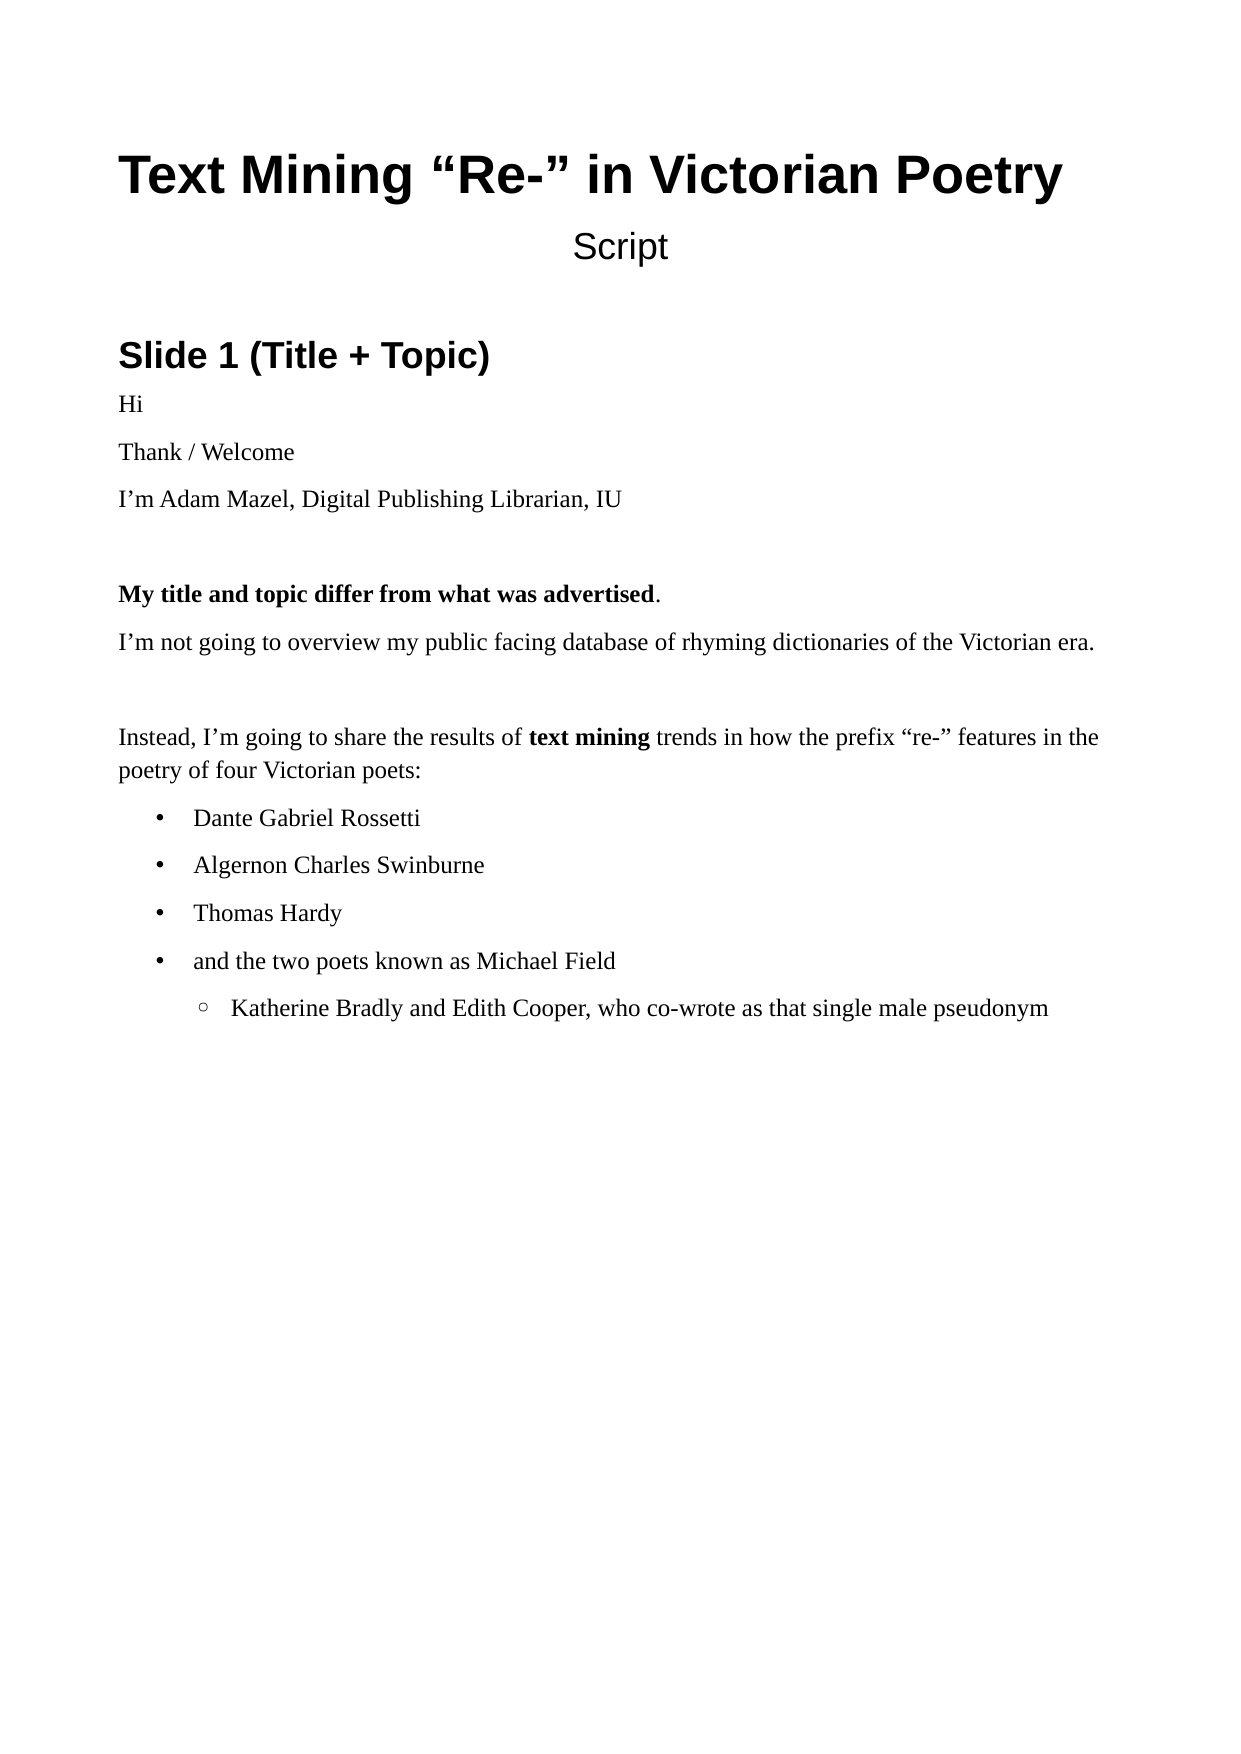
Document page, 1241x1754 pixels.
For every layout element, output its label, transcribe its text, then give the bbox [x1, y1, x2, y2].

subtitle Slide 1 (Title + Topic) [118, 333, 1122, 377]
text Instead, I’m going to share the results of text mining trends in how the prefix “re-” features in the poetry of four Victorian poets: [118, 722, 1122, 784]
list Algernon Charles Swinburne [156, 851, 1122, 879]
list and the two poets known as Michael Field [156, 946, 1122, 974]
text I’m not going to overview my public facing database of rhyming dictionaries of the Victorian era. [118, 627, 1122, 656]
title Text Mining “Re-” in Victorian Poetry [118, 143, 1122, 205]
list Katherine Bradly and Edith Cooper, who co-wrote as that single male pseudonym [193, 993, 1122, 1022]
text Thank / Welcome [118, 437, 1122, 466]
text Hi [118, 389, 1122, 418]
list Dante Gabriel Rossetti [156, 803, 1122, 832]
subtitle Script [118, 224, 1122, 267]
list Thomas Hardy [156, 898, 1122, 927]
text I’m Adam Mazel, Digital Publishing Librarian, IU [118, 484, 1122, 513]
text My title and topic differ from what was advertised. [118, 579, 1122, 608]
